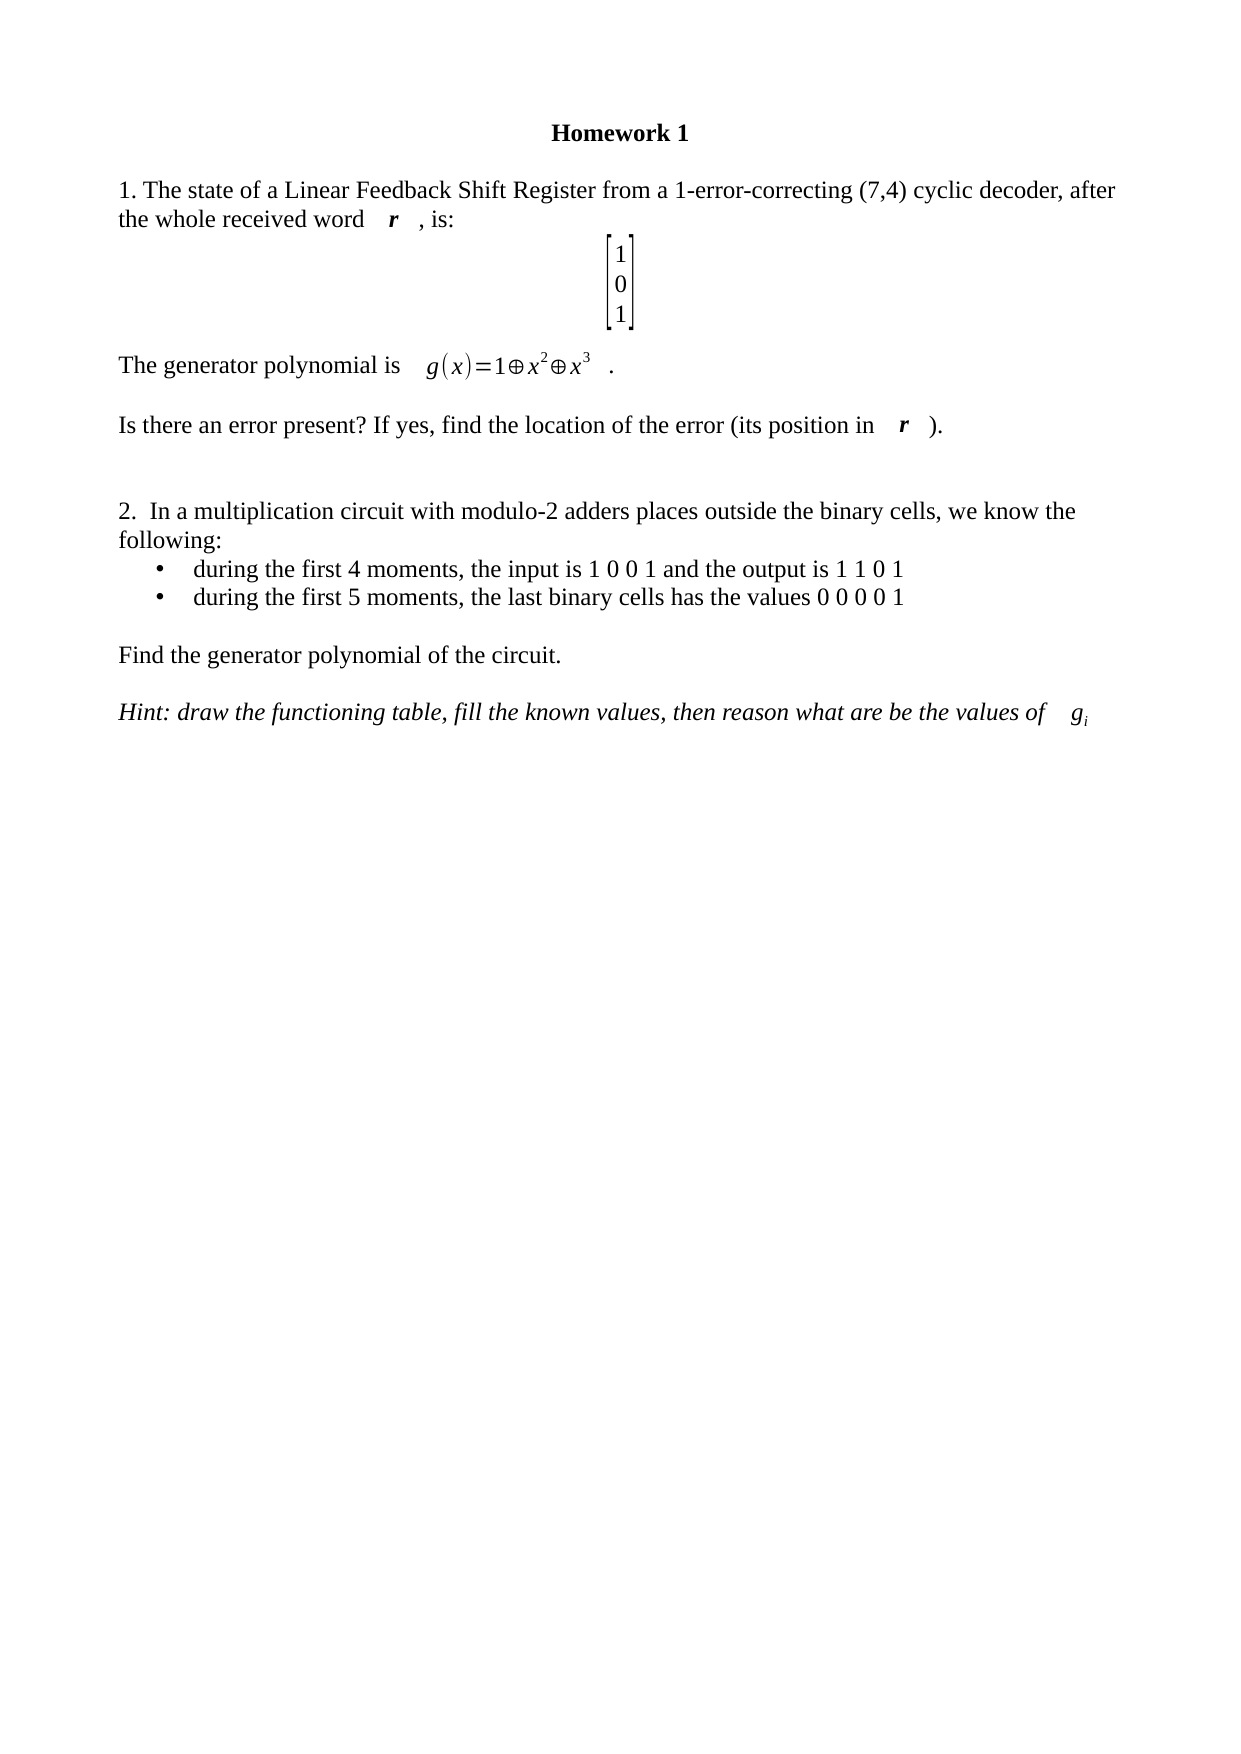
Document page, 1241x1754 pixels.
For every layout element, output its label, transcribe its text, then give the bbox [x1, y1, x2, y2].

text Homework 1 [118, 118, 1122, 147]
text The generator polynomial is . [118, 348, 1122, 381]
text 1. The state of a Linear Feedback Shift Register from a 1-error-correcting (7,4) cyclic decoder, after the whole received word , is: [118, 176, 1122, 233]
list during the first 4 moments, the input is 1 0 0 1 and the output is 1 1 0 1 [156, 554, 1122, 582]
text Is there an error present? If yes, find the location of the error (its position in ). [118, 410, 1122, 439]
text Hint: draw the functioning table, fill the known values, then reason what are be the values of [118, 697, 1122, 730]
list during the first 5 moments, the last binary cells has the values 0 0 0 0 1 [156, 582, 1122, 611]
text 2. In a multiplication circuit with modulo-2 adders places outside the binary cells, we know the following: [118, 496, 1122, 554]
text Find the generator polynomial of the circuit. [118, 640, 1122, 669]
